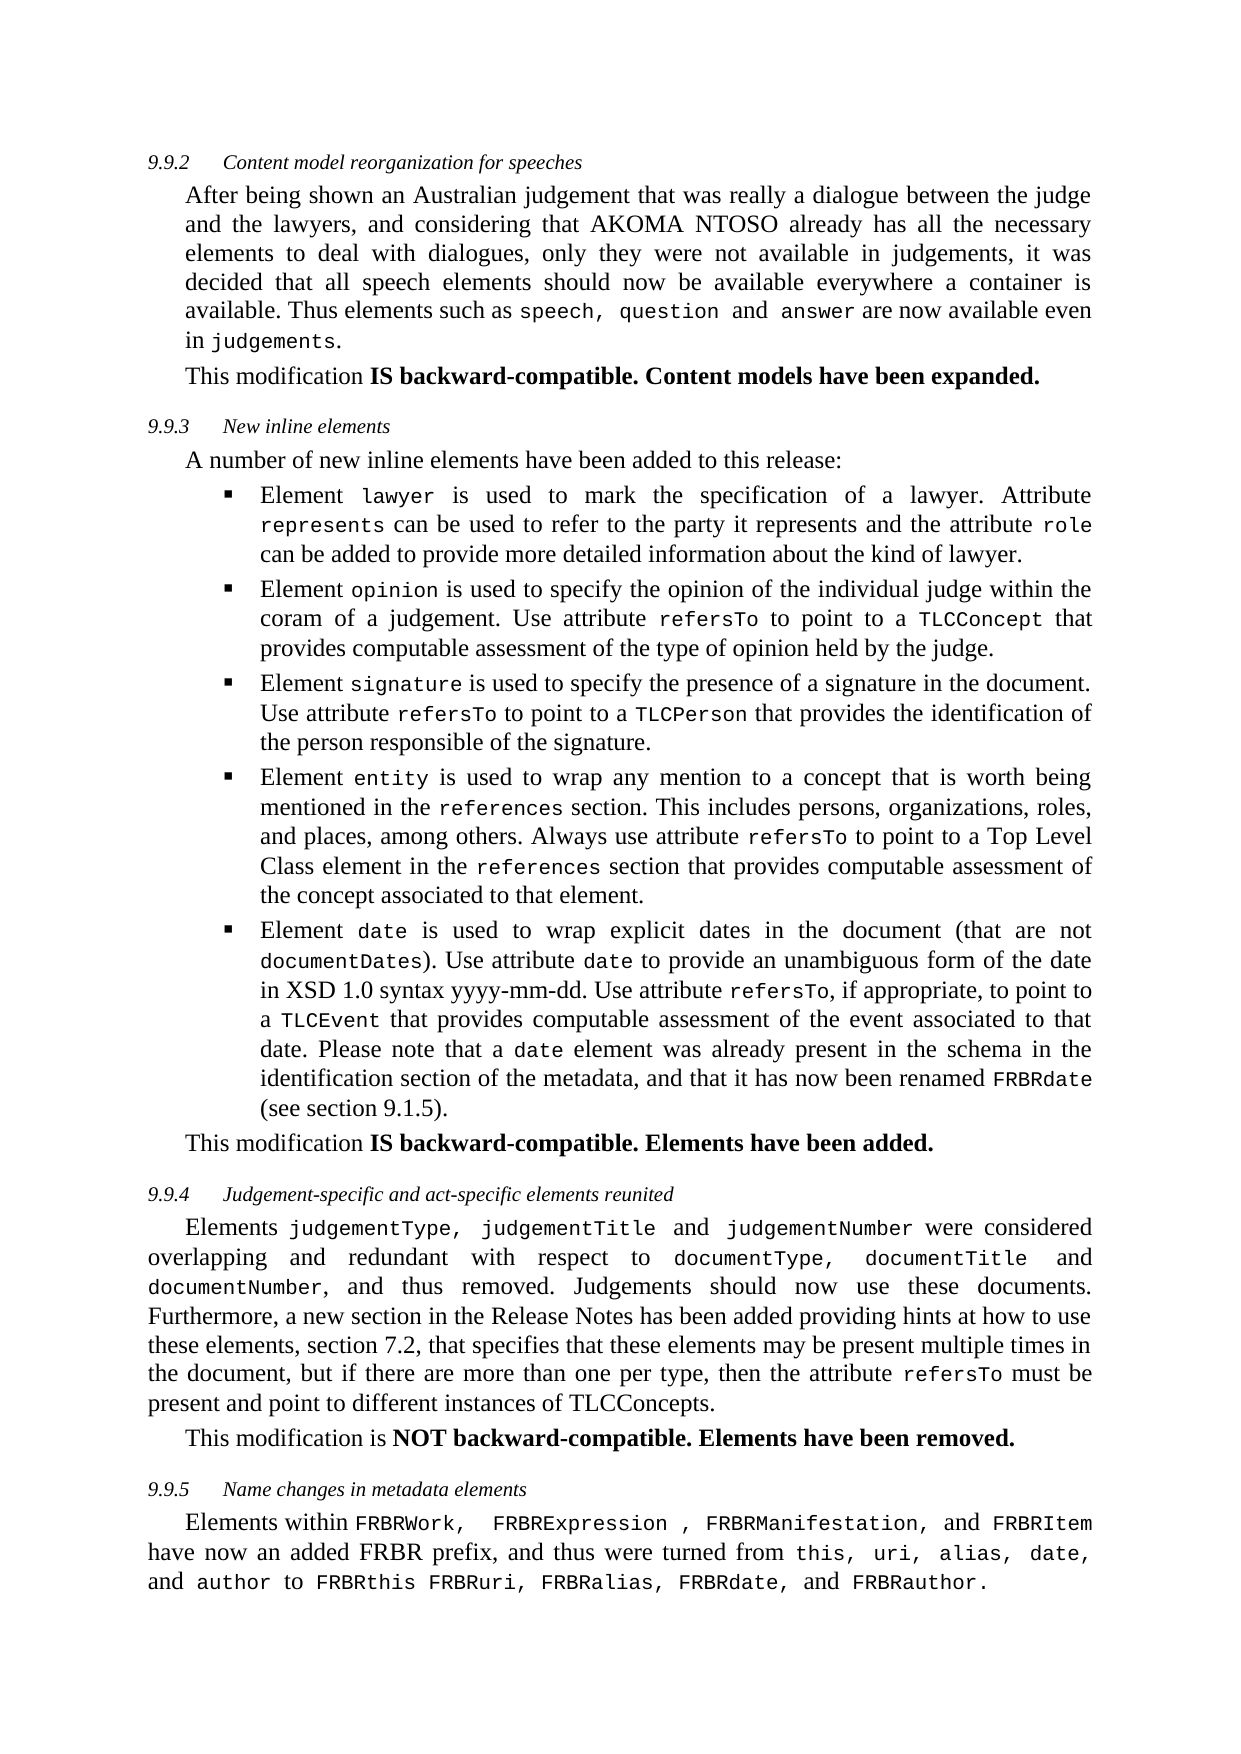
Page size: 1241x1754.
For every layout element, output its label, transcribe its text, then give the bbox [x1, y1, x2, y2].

list Element lawyer is used to mark the specification of a lawyer. Attribute represents can be used to refer to the party it represents and the attribute role can be added to provide more detailed information about the kind of lawyer. [222, 480, 1092, 568]
text Elements judgementType, judgementTitle and judgementNumber were considered overlapping and redundant with respect to documentType, documentTitle and documentNumber, and thus removed. Judgements should now use these documents. Furthermore, a new section in the Release Notes has been added providing hints at how to use these elements, section 7.2, that specifies that these elements may be present multiple times in the document, but if there are more than one per type, then the attribute refersTo must be present and point to different instances of TLCConcepts. [148, 1212, 1092, 1417]
list Element signature is used to specify the presence of a signature in the document. Use attribute refersTo to point to a TLCPerson that provides the identification of the person responsible of the signature. [222, 668, 1092, 756]
subtitle Name changes in metadata elements [148, 1477, 1092, 1501]
text Elements within FRBRWork, FRBRExpression , FRBRManifestation, and FRBRItem have now an added FRBR prefix, and thus were turned from this, uri, alias, date, and author to FRBRthis FRBRuri, FRBRalias, FRBRdate, and FRBRauthor. [148, 1507, 1092, 1596]
text A number of new inline elements have been added to this release: [148, 445, 1092, 473]
subtitle Judgement-specific and act-specific elements reunited [148, 1182, 1092, 1206]
text After being shown an Australian judgement that was really a dialogue between the judge and the lawyers, and considering that AKOMA NTOSO already has all the necessary elements to deal with dialogues, only they were not available in judgements, it was decided that all speech elements should now be available everywhere a container is available. Thus elements such as speech, question and answer are now available even in judgements. [185, 180, 1092, 354]
text This modification is NOT backward-compatible. Elements have been removed. [148, 1423, 1092, 1452]
subtitle Content model reorganization for speeches [148, 150, 1092, 174]
list Element opinion is used to specify the opinion of the individual judge within the coram of a judgement. Use attribute refersTo to point to a TLCConcept that provides computable assessment of the type of opinion held by the judge. [222, 574, 1092, 662]
text This modification IS backward-compatible. Elements have been added. [148, 1128, 1092, 1157]
text This modification IS backward-compatible. Content models have been expanded. [148, 361, 1092, 389]
list Element date is used to wrap explicit dates in the document (that are not documentDates). Use attribute date to provide an unambiguous form of the date in XSD 1.0 syntax yyyy-mm-dd. Use attribute refersTo, if appropriate, to point to a TLCEvent that provides computable assessment of the event associated to that date. Please note that a date element was already present in the schema in the identification section of the metadata, and that it has now been renamed FRBRdate (see section 9.1.5). [222, 916, 1092, 1122]
list Element entity is used to wrap any mention to a concept that is worth being mentioned in the references section. This includes persons, organizations, roles, and places, among others. Always use attribute refersTo to point to a Top Level Class element in the references section that provides computable assessment of the concept associated to that element. [222, 762, 1092, 909]
subtitle New inline elements [148, 414, 1092, 438]
